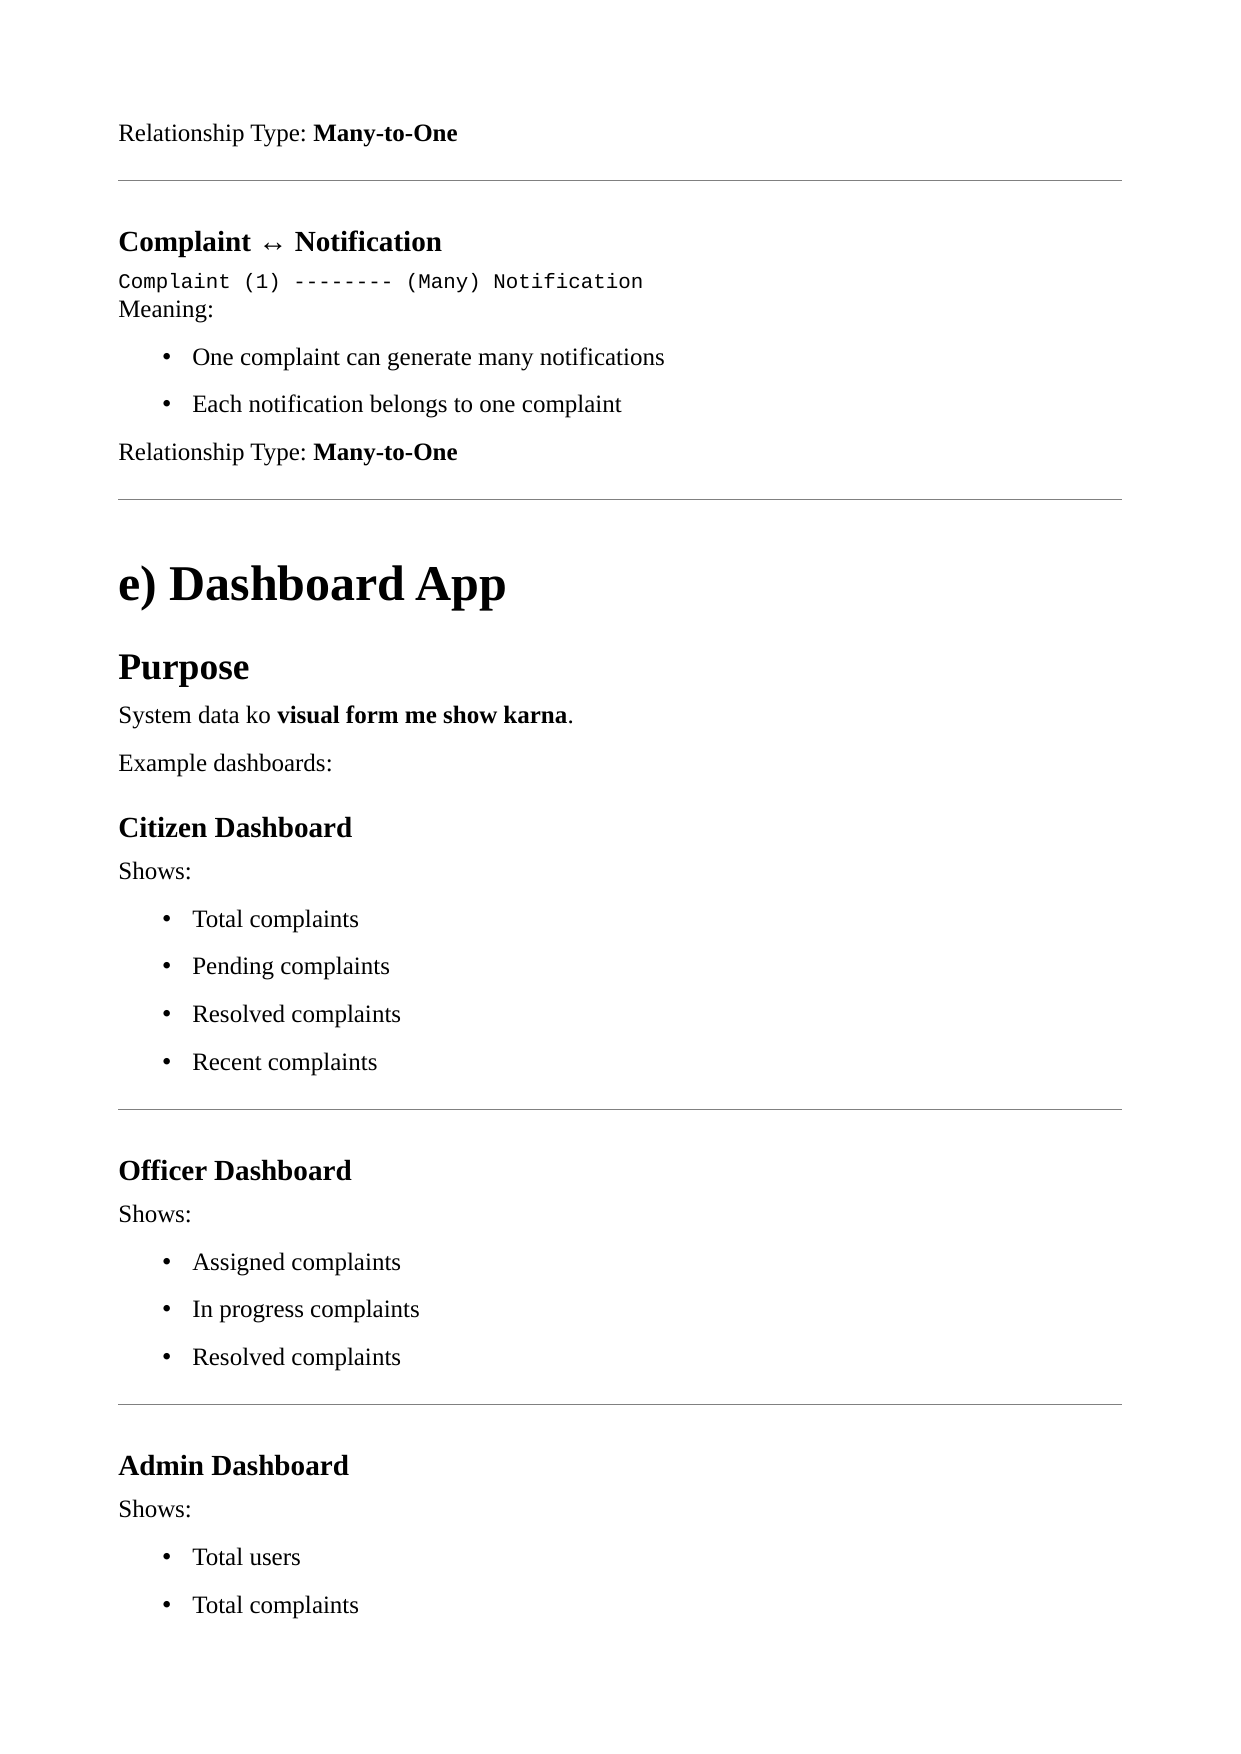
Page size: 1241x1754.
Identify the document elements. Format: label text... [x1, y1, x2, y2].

text Shows: [118, 1199, 1122, 1228]
list Each notification belongs to one complaint [162, 389, 1122, 418]
subtitle Purpose [118, 645, 1122, 688]
text Example dashboards: [118, 748, 1122, 777]
subtitle Officer Dashboard [118, 1153, 1122, 1187]
list Total complaints [162, 1590, 1122, 1618]
list Assigned complaints [162, 1247, 1122, 1276]
text Meaning: [118, 294, 1122, 323]
subtitle Citizen Dashboard [118, 810, 1122, 844]
list Resolved complaints [162, 1342, 1122, 1371]
list Total complaints [162, 904, 1122, 933]
list Total users [162, 1542, 1122, 1571]
subtitle Complaint ↔ Notification [118, 224, 1122, 258]
text System data ko visual form me show karna. [118, 700, 1122, 729]
text Shows: [118, 1494, 1122, 1523]
subtitle e) Dashboard App [118, 554, 1122, 611]
text Complaint (1) -------- (Many) Notification [118, 271, 1122, 294]
list Recent complaints [162, 1047, 1122, 1075]
text Relationship Type: Many-to-One [118, 437, 1122, 466]
text Relationship Type: Many-to-One [118, 118, 1122, 147]
list One complaint can generate many notifications [162, 342, 1122, 371]
text Shows: [118, 856, 1122, 885]
subtitle Admin Dashboard [118, 1448, 1122, 1482]
list Resolved complaints [162, 999, 1122, 1028]
list Pending complaints [162, 951, 1122, 980]
list In progress complaints [162, 1294, 1122, 1323]
